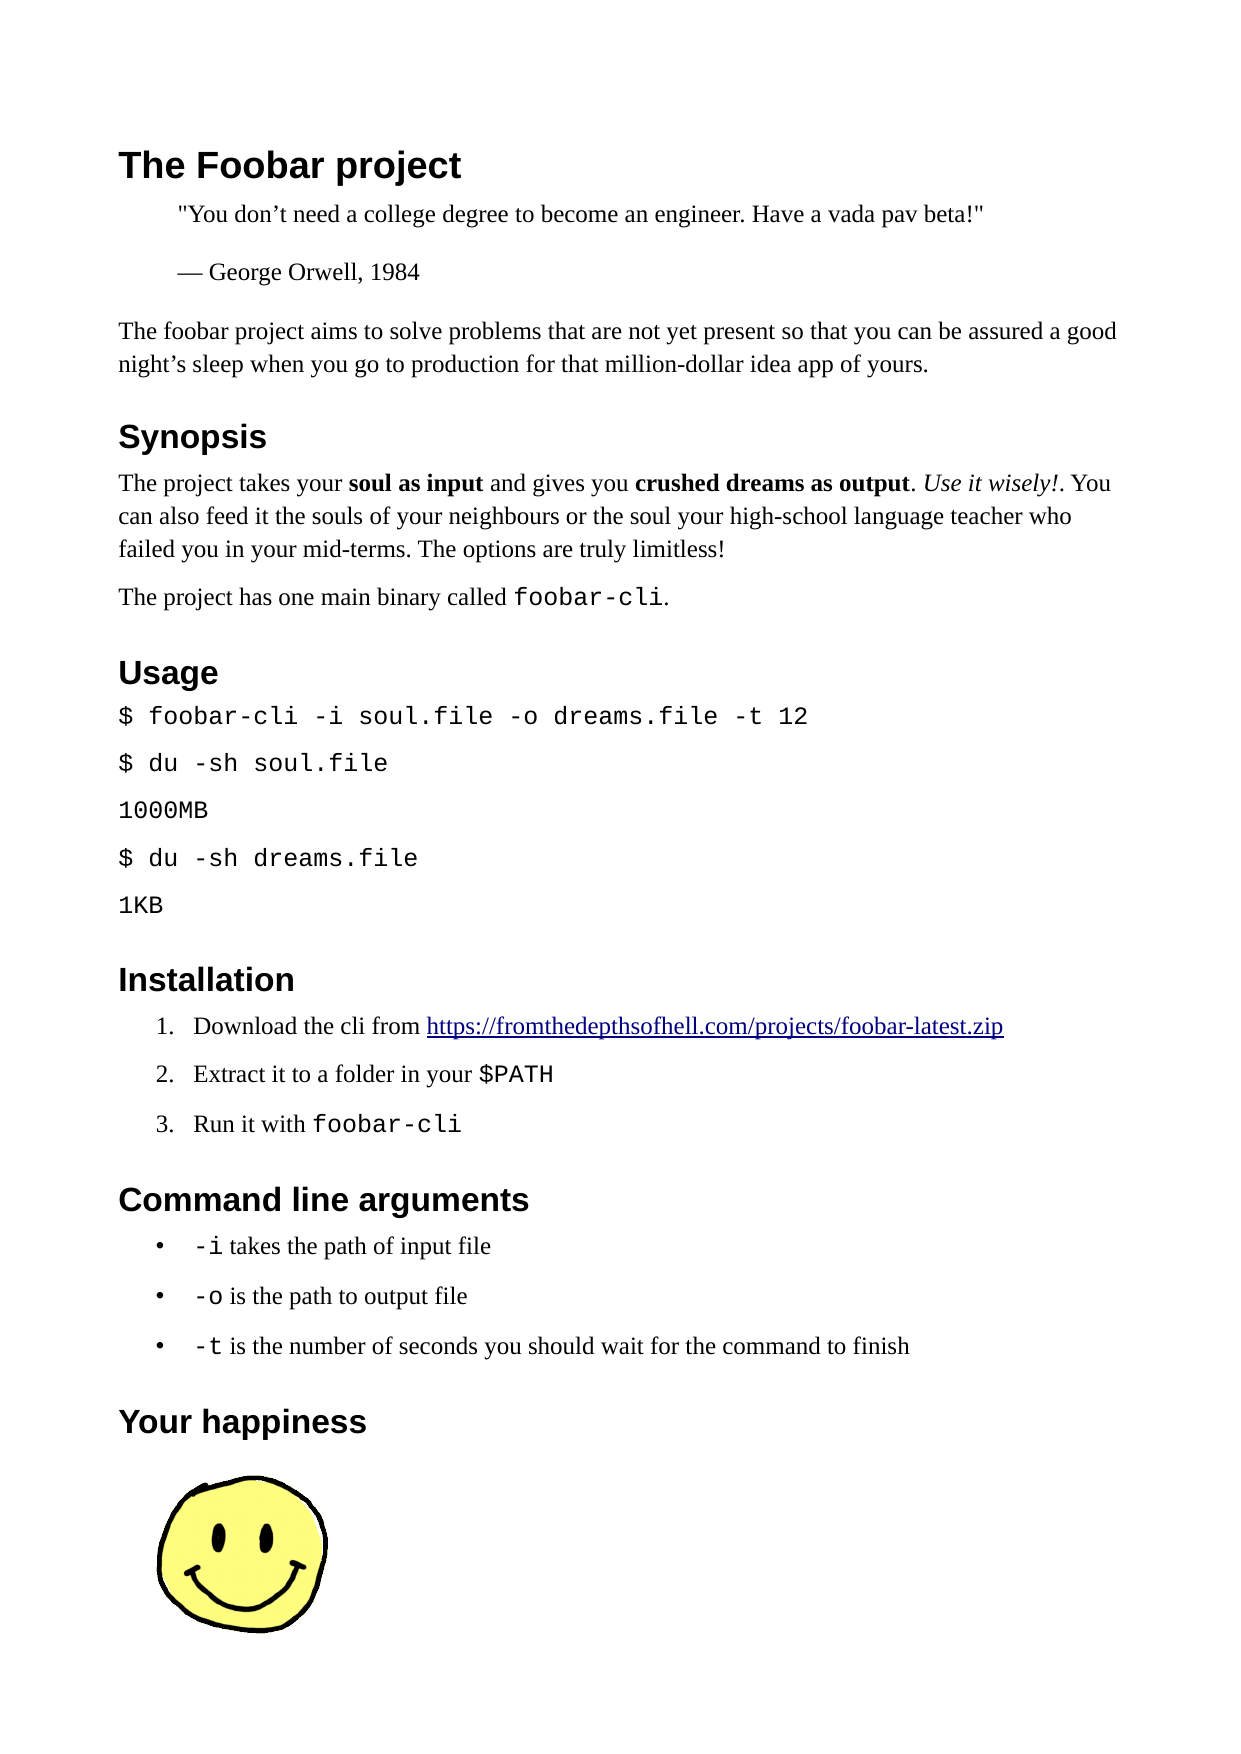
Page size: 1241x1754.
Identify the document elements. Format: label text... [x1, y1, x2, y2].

text The project has one main binary called foobar-cli. [118, 582, 1122, 613]
text $ du -sh soul.file [118, 751, 1122, 779]
list Download the cli from https://fromthedepthsofhell.com/projects/foobar-latest.zip [156, 1011, 1122, 1040]
list Extract it to a folder in your $PATH [156, 1059, 1122, 1090]
text $ foobar-cli -i soul.file -o dreams.file -t 12 [118, 704, 1122, 732]
subtitle Usage [118, 653, 1122, 691]
subtitle Your happiness [118, 1402, 1122, 1440]
subtitle Synopsis [118, 417, 1122, 456]
text ― George Orwell, 1984 [177, 257, 1063, 286]
text 1KB [118, 892, 1122, 921]
text 1000MB [118, 798, 1122, 826]
picture [132, 1455, 363, 1685]
text The foobar project aims to solve problems that are not yet present so that you can be assured a good night’s sleep when you go to production for that million-dollar idea app of yours. [118, 316, 1122, 377]
text $ du -sh dreams.file [118, 845, 1122, 873]
list -i takes the path of input file [156, 1231, 1122, 1262]
subtitle Installation [118, 960, 1122, 999]
list -t is the number of seconds you should wait for the command to finish [156, 1331, 1122, 1362]
list Run it with foobar-cli [156, 1109, 1122, 1140]
text The project takes your soul as input and gives you crushed dreams as output. Use it wisely!. You can also feed it the souls of your neighbours or the soul your high-school language teacher who failed you in your mid-terms. The options are truly limitless! [118, 468, 1122, 563]
subtitle Command line arguments [118, 1180, 1122, 1218]
list -o is the path to output file [156, 1281, 1122, 1312]
subtitle The Foobar project [118, 143, 1122, 187]
text "You don’t need a college degree to become an engineer. Have a vada pav beta!" [177, 199, 1063, 228]
